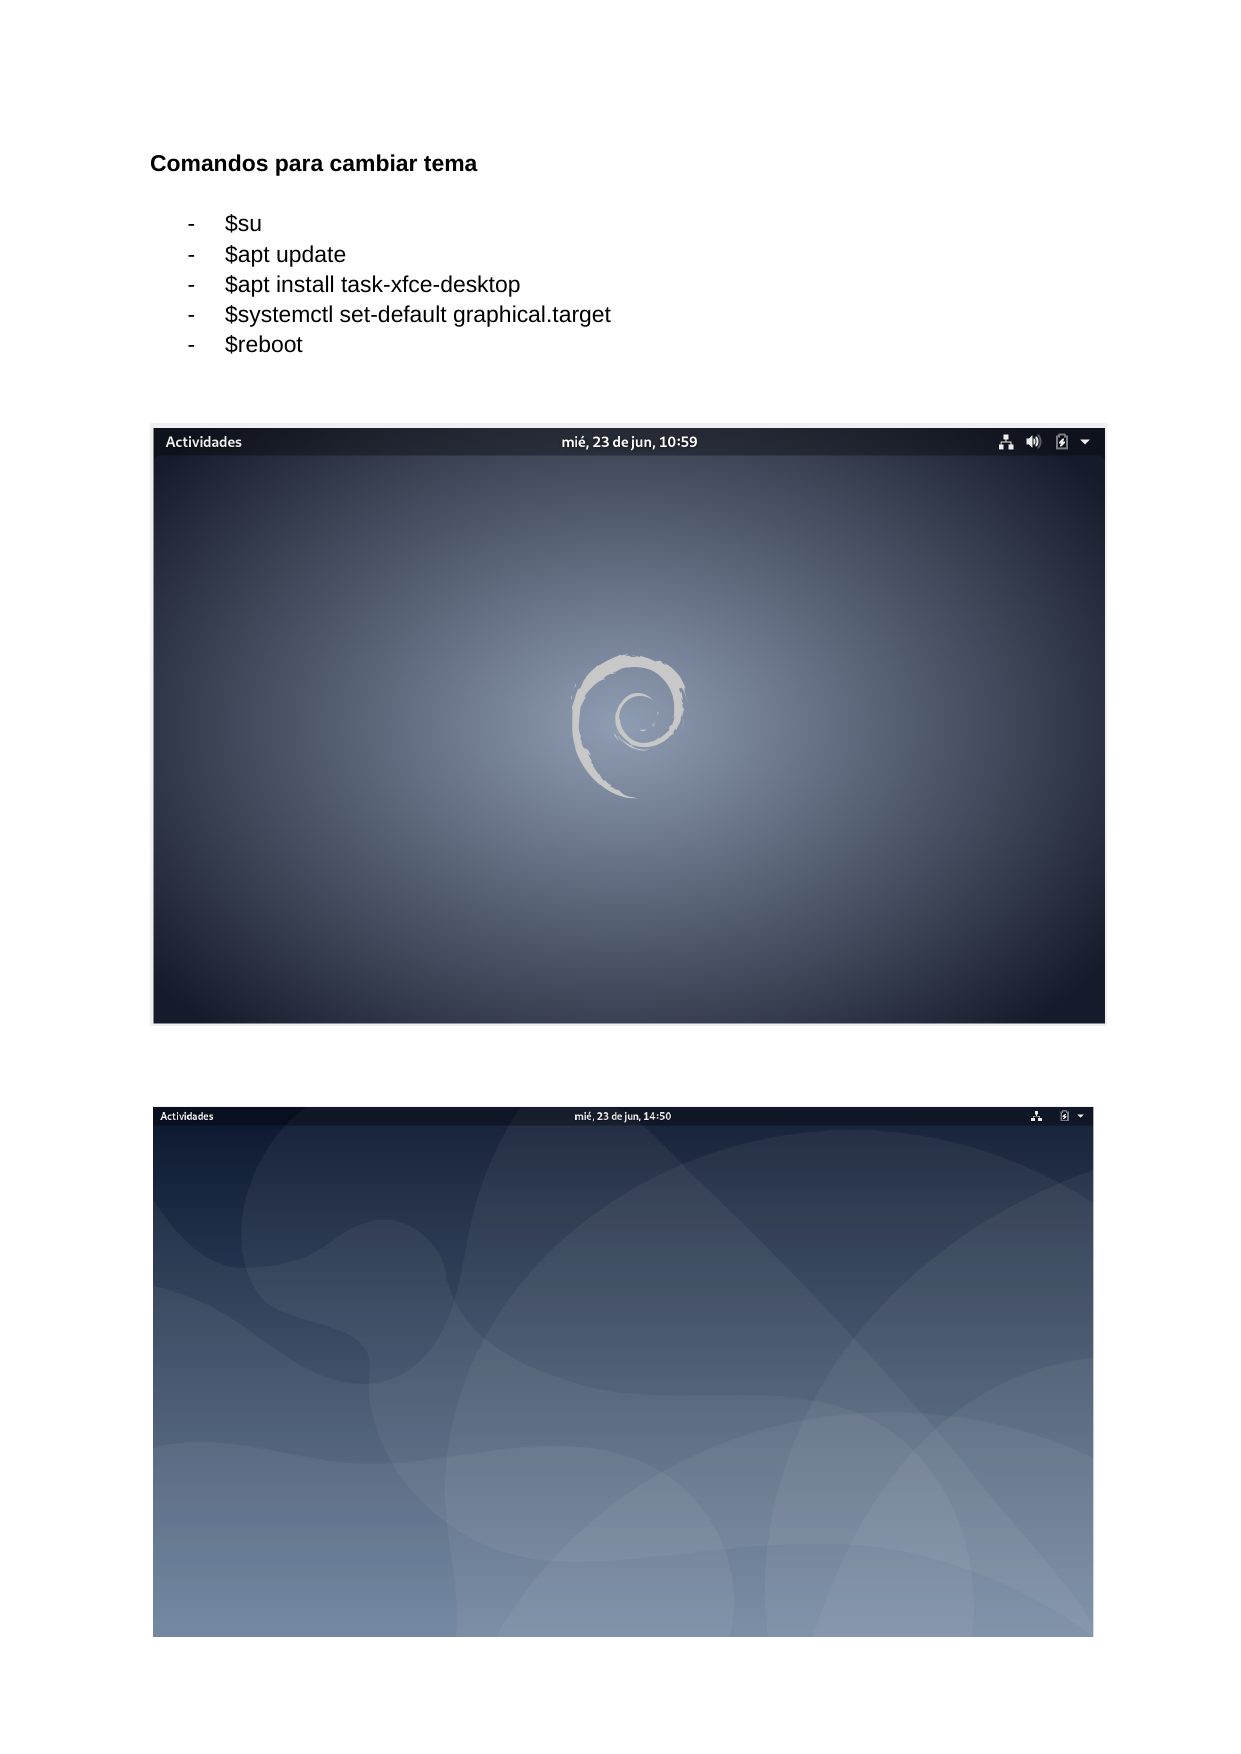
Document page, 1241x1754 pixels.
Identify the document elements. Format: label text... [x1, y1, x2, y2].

list $systemctl set-default graphical.target [187, 301, 1090, 327]
list $apt update [187, 241, 1090, 267]
picture [153, 1105, 1094, 1637]
text Comandos para cambiar tema [150, 150, 1090, 176]
list $apt install task-xfce-desktop [187, 271, 1090, 297]
picture [150, 423, 1107, 1026]
list $su [187, 210, 1090, 237]
list $reboot [187, 331, 1090, 358]
